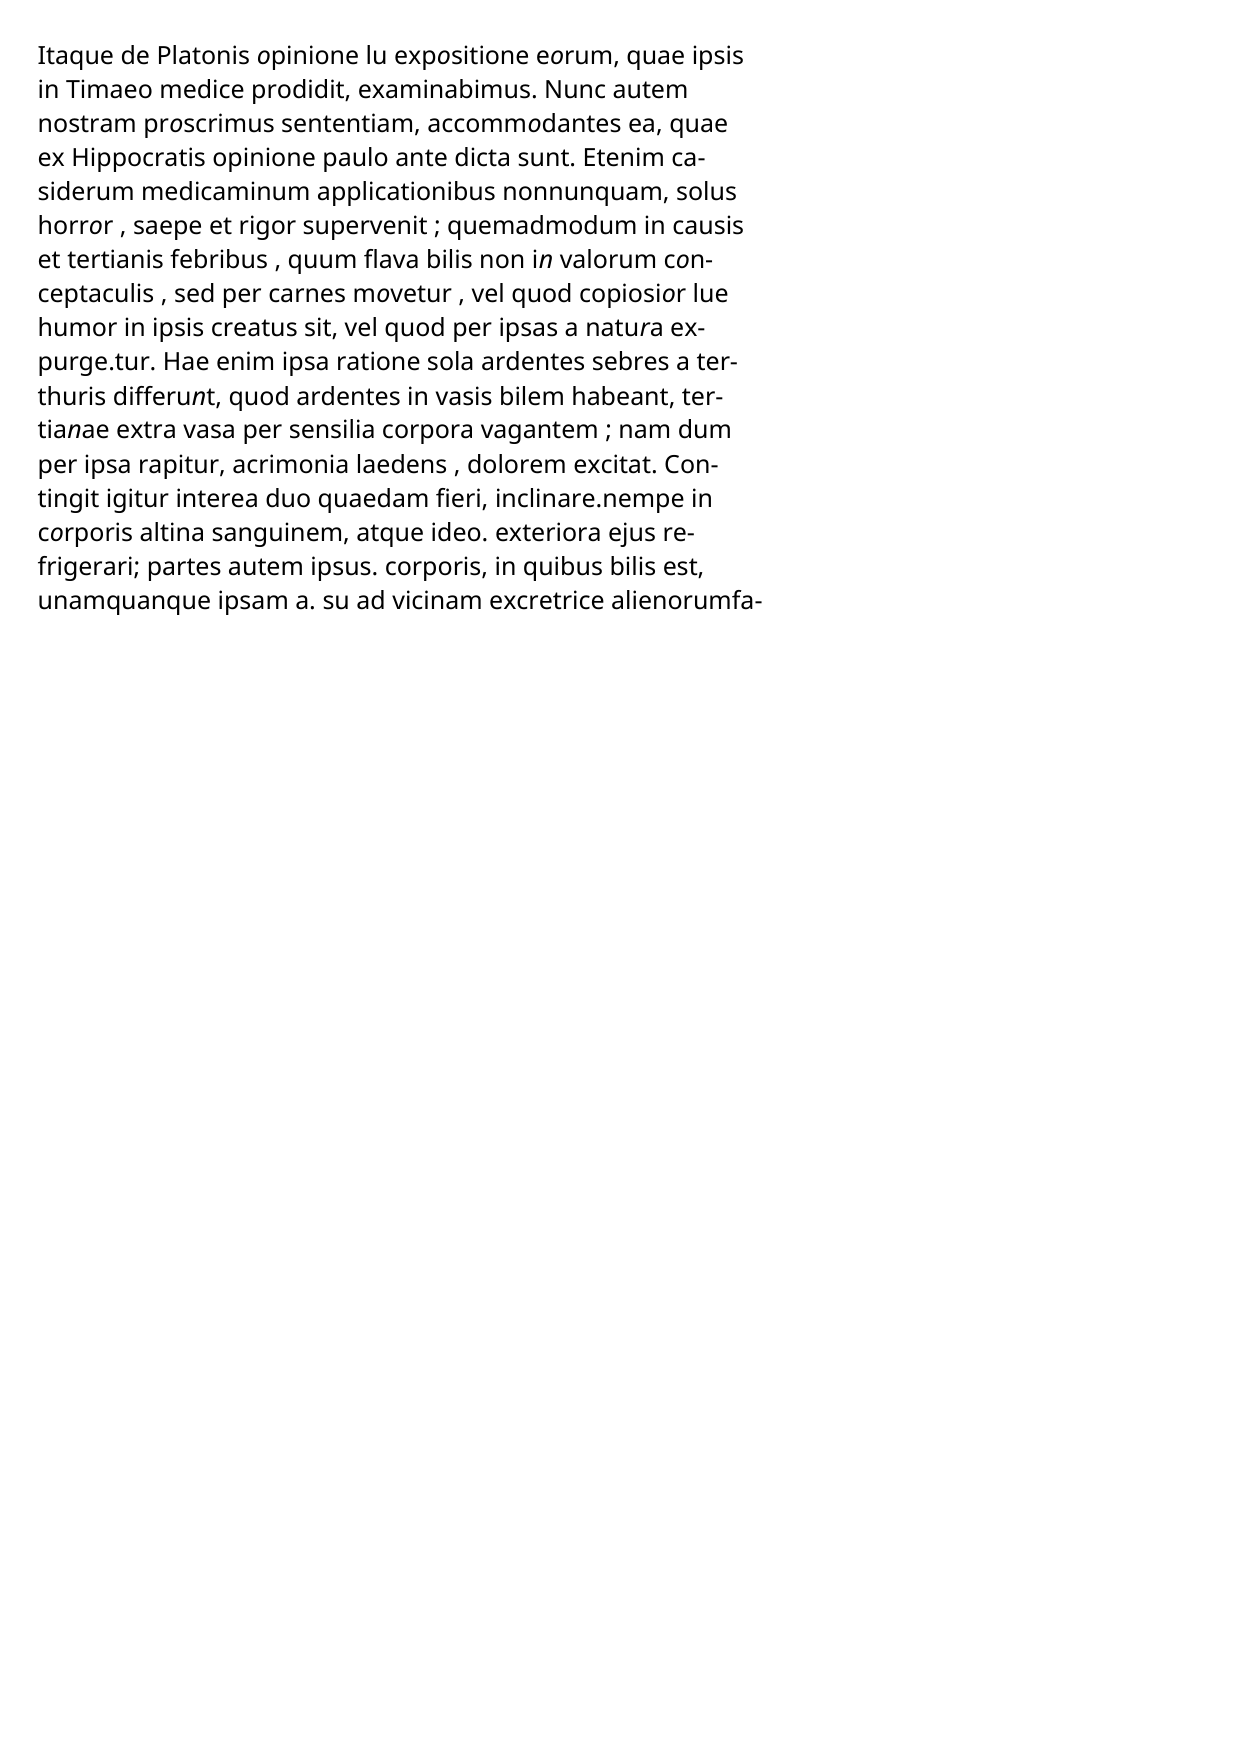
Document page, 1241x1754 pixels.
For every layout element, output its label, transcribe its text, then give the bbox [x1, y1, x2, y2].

text Itaque de Platonis opinione lu expositione eorum, quae ipsis in Timaeo medice prodidit, examinabimus. Nunc autem nostram proscrimus sententiam, accommodantes ea, quae ex Hippocratis opinione paulo ante dicta sunt. Etenim ca- siderum medicaminum applicationibus nonnunquam, solus horror , saepe et rigor supervenit ; quemadmodum in causis et tertianis febribus , quum flava bilis non in valorum con- ceptaculis , sed per carnes movetur , vel quod copiosior lue humor in ipsis creatus sit, vel quod per ipsas a natura ex- purge.tur. Hae enim ipsa ratione sola ardentes sebres a ter- thuris differunt, quod ardentes in vasis bilem habeant, ter- tianae extra vasa per sensilia corpora vagantem ; nam dum per ipsa rapitur, acrimonia laedens , dolorem excitat. Con- tingit igitur interea duo quaedam fieri, inclinare.nempe in corporis altina sanguinem, atque ideo. exteriora ejus re- frigerari; partes autem ipsus. corporis, in quibus bilis est, unamquanque ipsam a. su ad vicinam excretrice alienorumfa- [37, 37, 1203, 617]
